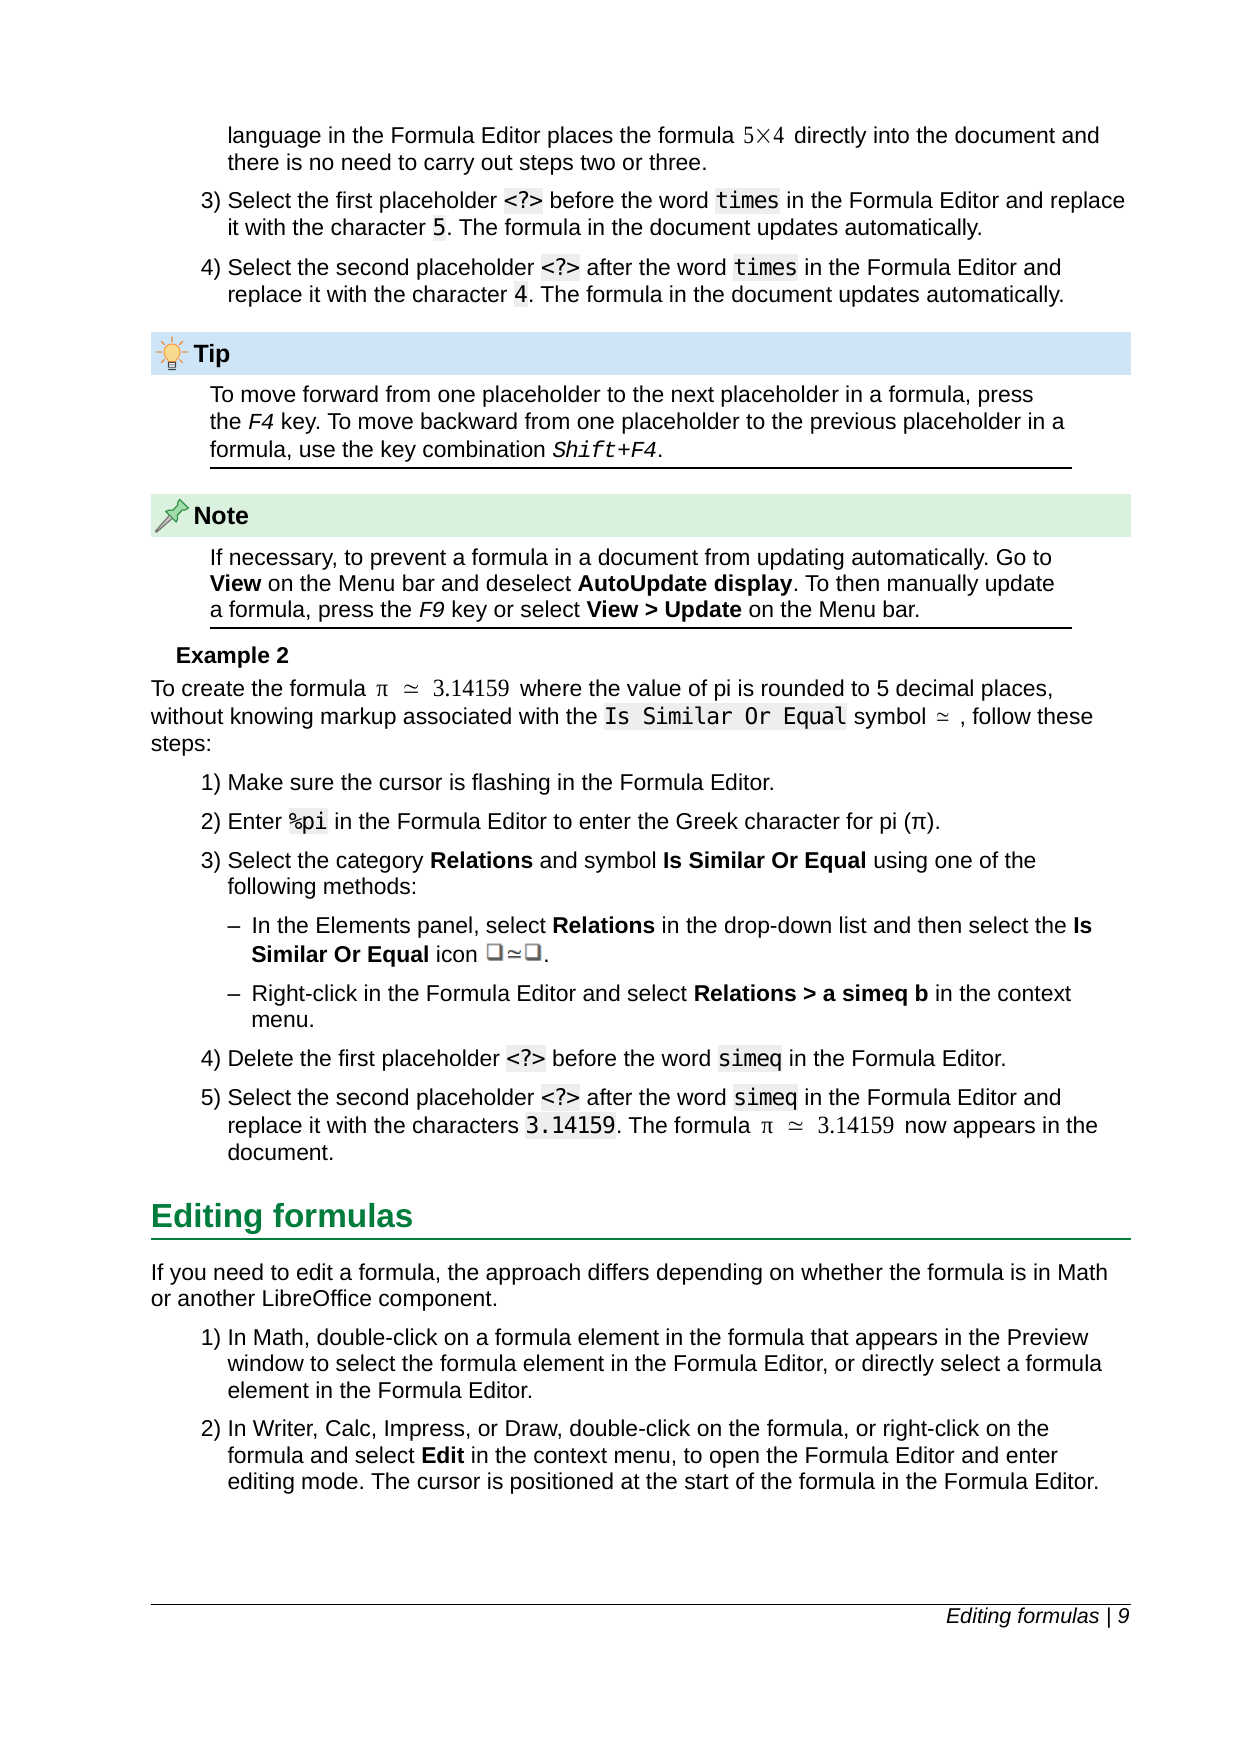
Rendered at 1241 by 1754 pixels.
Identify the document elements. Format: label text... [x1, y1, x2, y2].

list Delete the first placeholder <?> before the word simeq in the Formula Editor. [546, 1045, 718, 1072]
subtitle Note [151, 494, 1131, 537]
list In Math, double-click on a formula element in the formula that appears in the Preview window to select the formula element in the Formula Editor, or directly select a formula element in the Formula Editor. [227, 1324, 1131, 1403]
text language in the Formula Editor places the formuladirectly into the document and there is no need to carry out steps two or three. [227, 121, 1131, 175]
subtitle Editing formulas [151, 1196, 1131, 1238]
text Example 2 [176, 642, 1131, 668]
list Select the category Relations and symbol Is Similar Or Equal using one of the following methods: [227, 847, 1131, 900]
list Right-click in the Formula Editor and select Relations > a simeq b in the context menu. [227, 979, 1131, 1032]
picture [484, 938, 544, 963]
text To move forward from one placeholder to the next placeholder in a formula, press the F4 key. To move backward from one placeholder to the previous placeholder in a formula, use the key combination Shift+F4. [209, 381, 1072, 469]
list Enter %pi in the Formula Editor to enter the Greek character for pi (π). [227, 808, 289, 834]
text If necessary, to prevent a formula in a document from updating automatically. Go to View on the Menu bar and deselect AutoUpdate display. To then manually update a formula, press the F9 key or select View > Update on the Menu bar. [209, 543, 1072, 629]
list Delete the first placeholder <?> before the word simeq in the Formula Editor. [227, 1045, 506, 1072]
list Select the second placeholder <?> after the word simeq in the Formula Editor and replace it with the characters 3.14159. The formulanow appears in the document. [227, 1084, 1131, 1165]
list To create the formulawhere the value of pi is rounded to 5 decimal places, without knowing markup associated with the Is Similar Or Equal symbol, follow these steps: [151, 674, 1131, 756]
list Select the second placeholder <?> after the word times in the Formula Editor and replace it with the character 4. The formula in the document updates automatically. [227, 254, 1131, 307]
list Select the first placeholder <?> before the word times in the Formula Editor and replace it with the character 5. The formula in the document updates automatically. [227, 187, 1131, 241]
list If you need to edit a formula, the approach differs depending on whether the formula is in Math or another LibreOffice component. [151, 1259, 1131, 1311]
list In Writer, Calc, Impress, or Draw, double-click on the formula, or right-click on the formula and select Edit in the context menu, to open the Formula Editor and enter editing mode. The cursor is positioned at the start of the formula in the Formula Editor. [227, 1415, 1131, 1494]
list Enter %pi in the Formula Editor to enter the Greek character for pi (π). [328, 808, 1131, 834]
list Make sure the cursor is flashing in the Formula Editor. [227, 769, 1131, 795]
subtitle Tip [151, 332, 1131, 375]
list In the Elements panel, select Relations in the drop-down list and then select the Is Similar Or Equal icon . [227, 912, 1131, 967]
list Delete the first placeholder <?> before the word simeq in the Formula Editor. [782, 1045, 1131, 1072]
